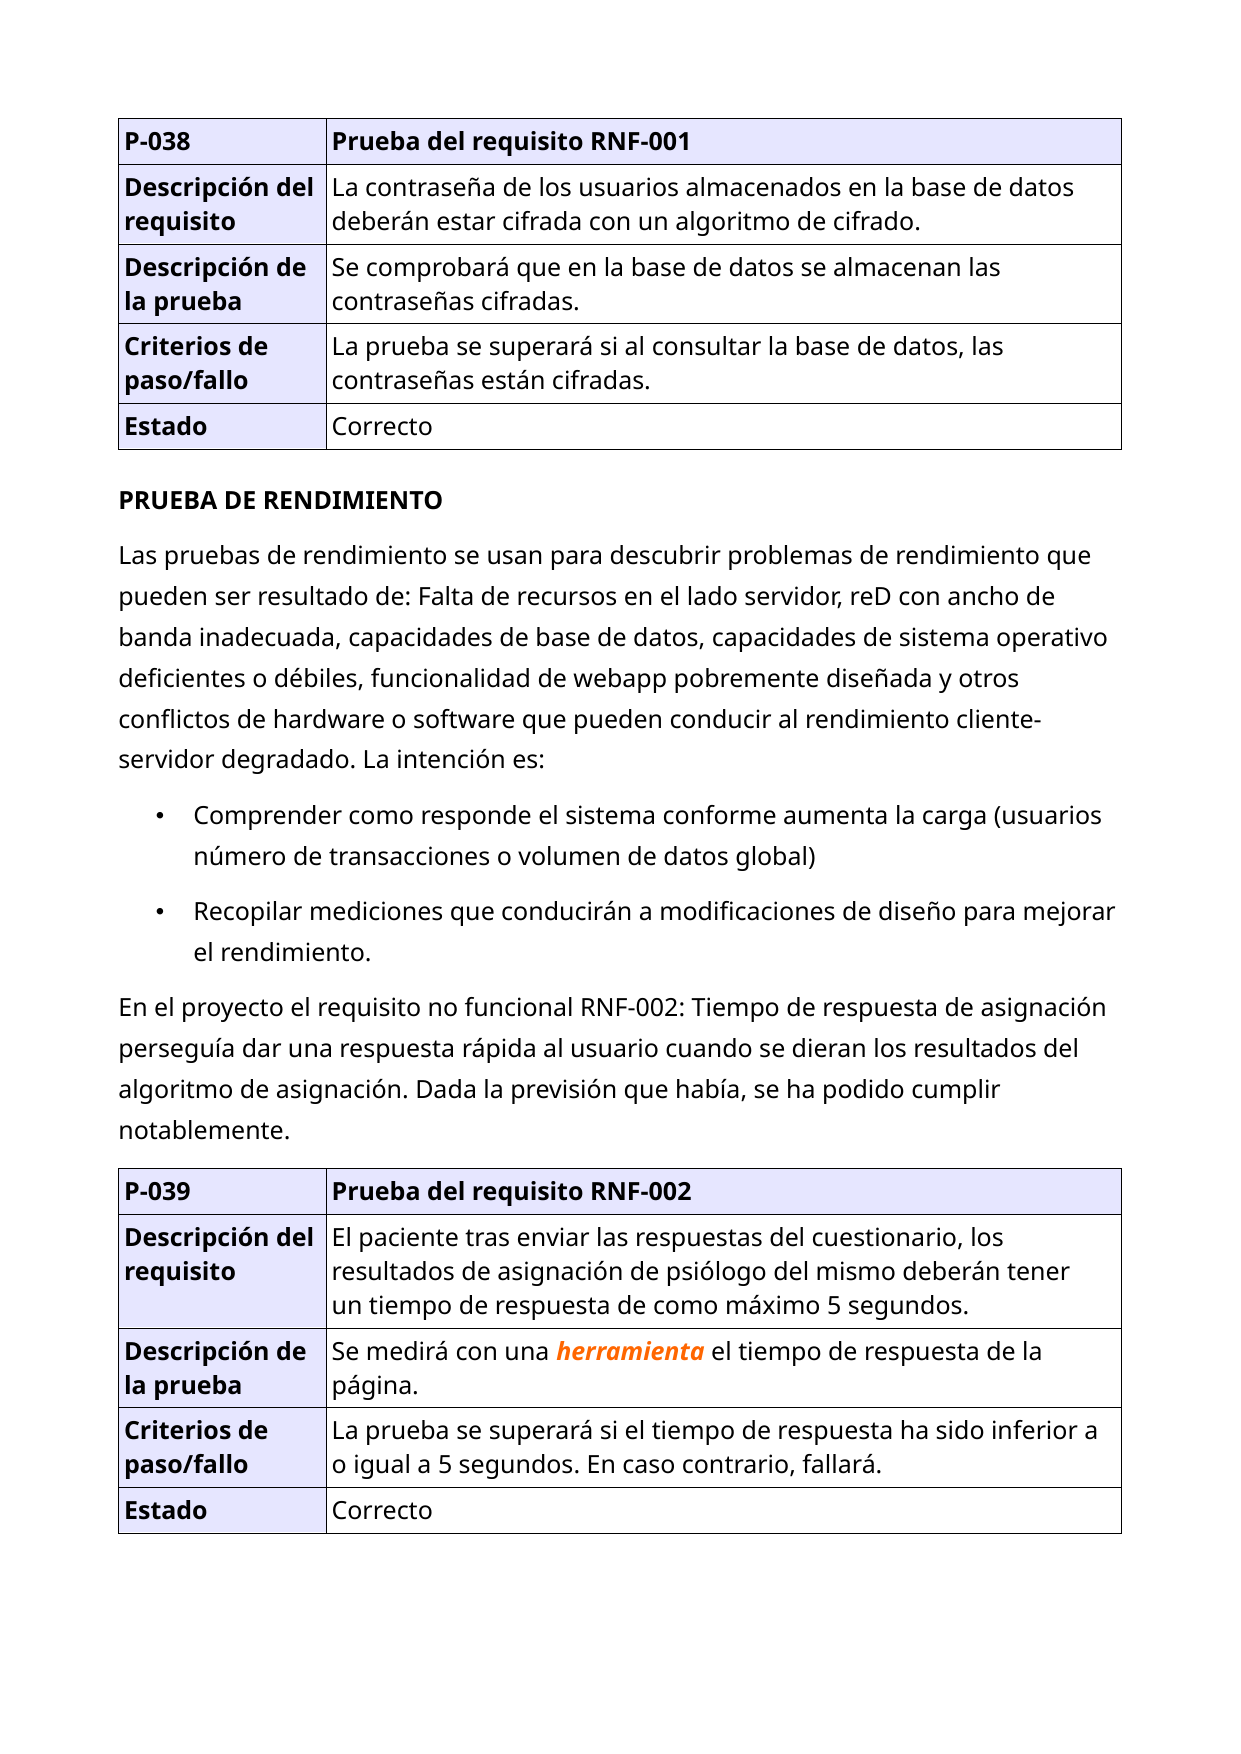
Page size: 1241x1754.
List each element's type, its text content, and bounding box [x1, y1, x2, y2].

table_cell Se comprobará que en la base de datos se almacenan las contraseñas cifradas. [327, 245, 1121, 323]
table_cell Criterios de paso/fallo [119, 324, 326, 403]
table_cell La prueba se superará si el tiempo de respuesta ha sido inferior a o igual a 5 segundos. En caso contrario, fallará. [327, 1408, 1121, 1487]
text Las pruebas de rendimiento se usan para descubrir problemas de rendimiento que pueden ser resultado de: Falta de recursos en el lado servidor, reD con ancho de banda inadecuada, capacidades de base de datos, capacidades de sistema operativo deficientes o débiles, funcionalidad de webapp pobremente diseñada y otros conflictos de hardware o software que pueden conducir al rendimiento cliente-servidor degradado. La intención es: [118, 538, 1122, 776]
text En el proyecto el requisito no funcional RNF-002: Tiempo de respuesta de asignación perseguía dar una respuesta rápida al usuario cuando se dieran los resultados del algoritmo de asignación. Dada la previsión que había, se ha podido cumplir notablemente. [118, 990, 1122, 1147]
table_cell Estado [119, 1488, 326, 1532]
table_cell Descripción del requisito [119, 1215, 326, 1327]
table_cell Correcto [327, 1488, 1121, 1532]
table_cell El paciente tras enviar las respuestas del cuestionario, los resultados de asignación de psiólogo del mismo deberán tener un tiempo de respuesta de como máximo 5 segundos. [327, 1215, 1121, 1327]
table_header Prueba del requisito RNF-002 [327, 1169, 1121, 1214]
table_cell Criterios de paso/fallo [119, 1408, 326, 1487]
list Recopilar mediciones que conducirán a modificaciones de diseño para mejorar el rendimiento. [156, 894, 1122, 969]
table_cell Descripción del requisito [119, 165, 326, 243]
table_cell La prueba se superará si al consultar la base de datos, las contraseñas están cifradas. [327, 324, 1121, 403]
table_cell Estado [119, 404, 326, 448]
table_cell La contraseña de los usuarios almacenados en la base de datos deberán estar cifrada con un algoritmo de cifrado. [327, 165, 1121, 243]
text PRUEBA DE RENDIMIENTO [118, 483, 1122, 517]
table_cell Correcto [327, 404, 1121, 448]
table_header P-039 [119, 1169, 326, 1214]
table_cell Se medirá con una herramienta el tiempo de respuesta de la página. [327, 1329, 1121, 1407]
table_header P-038 [119, 119, 326, 164]
table_cell Descripción de la prueba [119, 1329, 326, 1407]
table_cell Descripción de la prueba [119, 245, 326, 323]
list Comprender como responde el sistema conforme aumenta la carga (usuarios número de transacciones o volumen de datos global) [156, 798, 1122, 872]
table_header Prueba del requisito RNF-001 [327, 119, 1121, 164]
